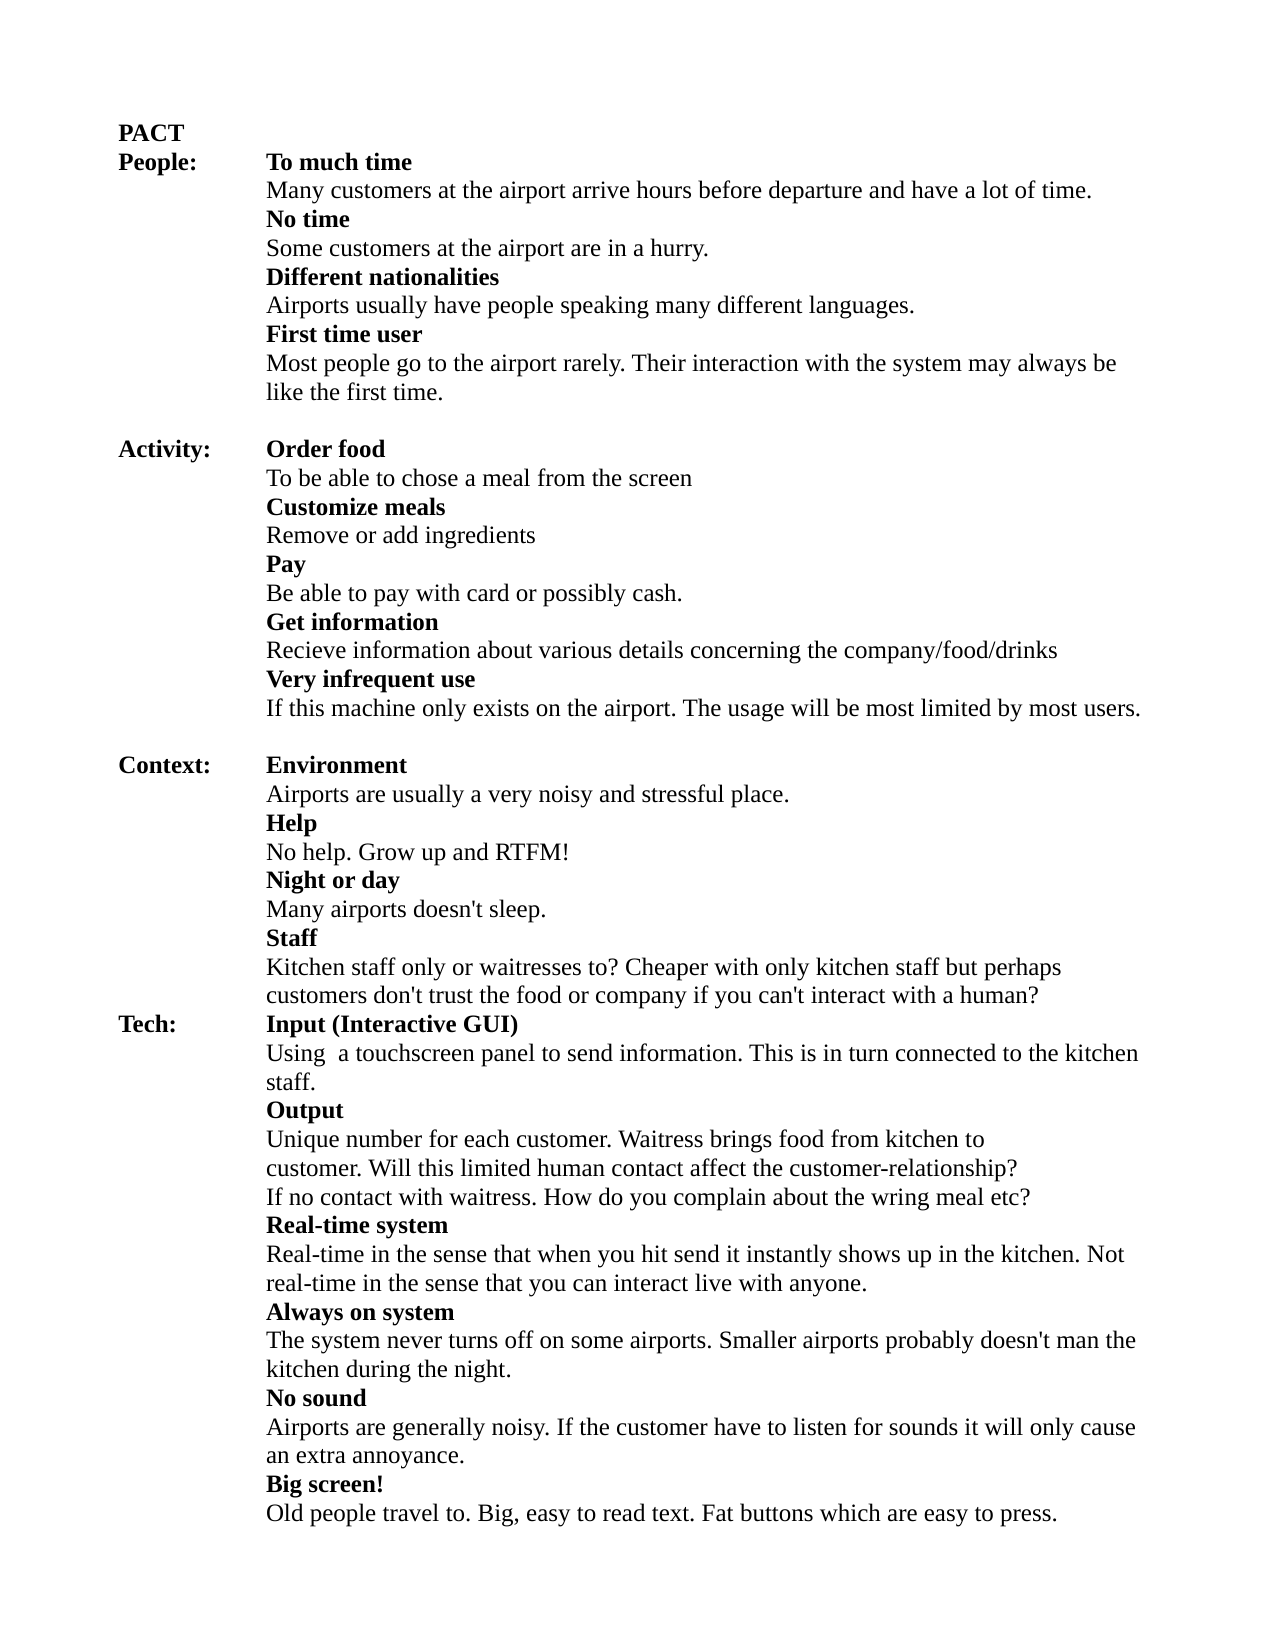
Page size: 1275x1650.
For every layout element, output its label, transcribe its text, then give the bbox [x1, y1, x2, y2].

text Many airports doesn't sleep. [118, 894, 1157, 923]
text Old people travel to. Big, easy to read text. Fat buttons which are easy to press. [118, 1498, 1157, 1527]
text Always on system [118, 1297, 1157, 1326]
text Most people go to the airport rarely. Their interaction with the system may always be [118, 348, 1157, 377]
text First time user [118, 319, 1157, 348]
text Using a touchscreen panel to send information. This is in turn connected to the kitchen staff. [118, 1038, 1157, 1096]
text The system never turns off on some airports. Smaller airports probably doesn't man the kitchen during the night. [118, 1326, 1157, 1383]
text Recieve information about various details concerning the company/food/drinks [118, 636, 1157, 664]
text Very infrequent use [118, 664, 1157, 693]
text Staff [118, 923, 1157, 952]
text PACT [118, 118, 1157, 147]
text Real-time in the sense that when you hit send it instantly shows up in the kitchen. Not real-time in the sense that you can interact live with anyone. [118, 1239, 1157, 1297]
text Real-time system [118, 1211, 1157, 1239]
text If no contact with waitress. How do you complain about the wring meal etc? [118, 1182, 1157, 1211]
text If this machine only exists on the airport. The usage will be most limited by most users. [118, 693, 1157, 722]
text Airports are usually a very noisy and stressful place. [118, 779, 1157, 808]
text Big screen! [118, 1469, 1157, 1498]
text Tech: Input (Interactive GUI) [118, 1009, 1157, 1038]
text Activity: Order food [118, 434, 1157, 463]
text Pay [118, 549, 1157, 578]
text Airports usually have people speaking many different languages. [118, 291, 1157, 319]
text Output [118, 1096, 1157, 1124]
text Remove or add ingredients [118, 521, 1157, 549]
text To be able to chose a meal from the screen [118, 463, 1157, 492]
text Night or day [118, 866, 1157, 894]
text No sound [118, 1383, 1157, 1412]
text Customize meals [118, 492, 1157, 521]
text Kitchen staff only or waitresses to? Cheaper with only kitchen staff but perhaps customers don't trust the food or company if you can't interact with a human? [118, 952, 1157, 1009]
text Help [118, 808, 1157, 837]
text Unique number for each customer. Waitress brings food from kitchen to customer. Will this limited human contact affect the customer-relationship? [118, 1124, 1157, 1182]
text like the first time. [118, 377, 1157, 406]
text Be able to pay with card or possibly cash. [118, 578, 1157, 607]
text People: To much time [118, 147, 1157, 176]
text Context: Environment [118, 751, 1157, 779]
text Different nationalities [118, 262, 1157, 291]
text Some customers at the airport are in a hurry. [118, 233, 1157, 262]
text Many customers at the airport arrive hours before departure and have a lot of time. [118, 176, 1157, 204]
text Airports are generally noisy. If the customer have to listen for sounds it will only cause an extra annoyance. [118, 1412, 1157, 1469]
text Get information [118, 607, 1157, 636]
text No help. Grow up and RTFM! [118, 837, 1157, 866]
text No time [118, 204, 1157, 233]
